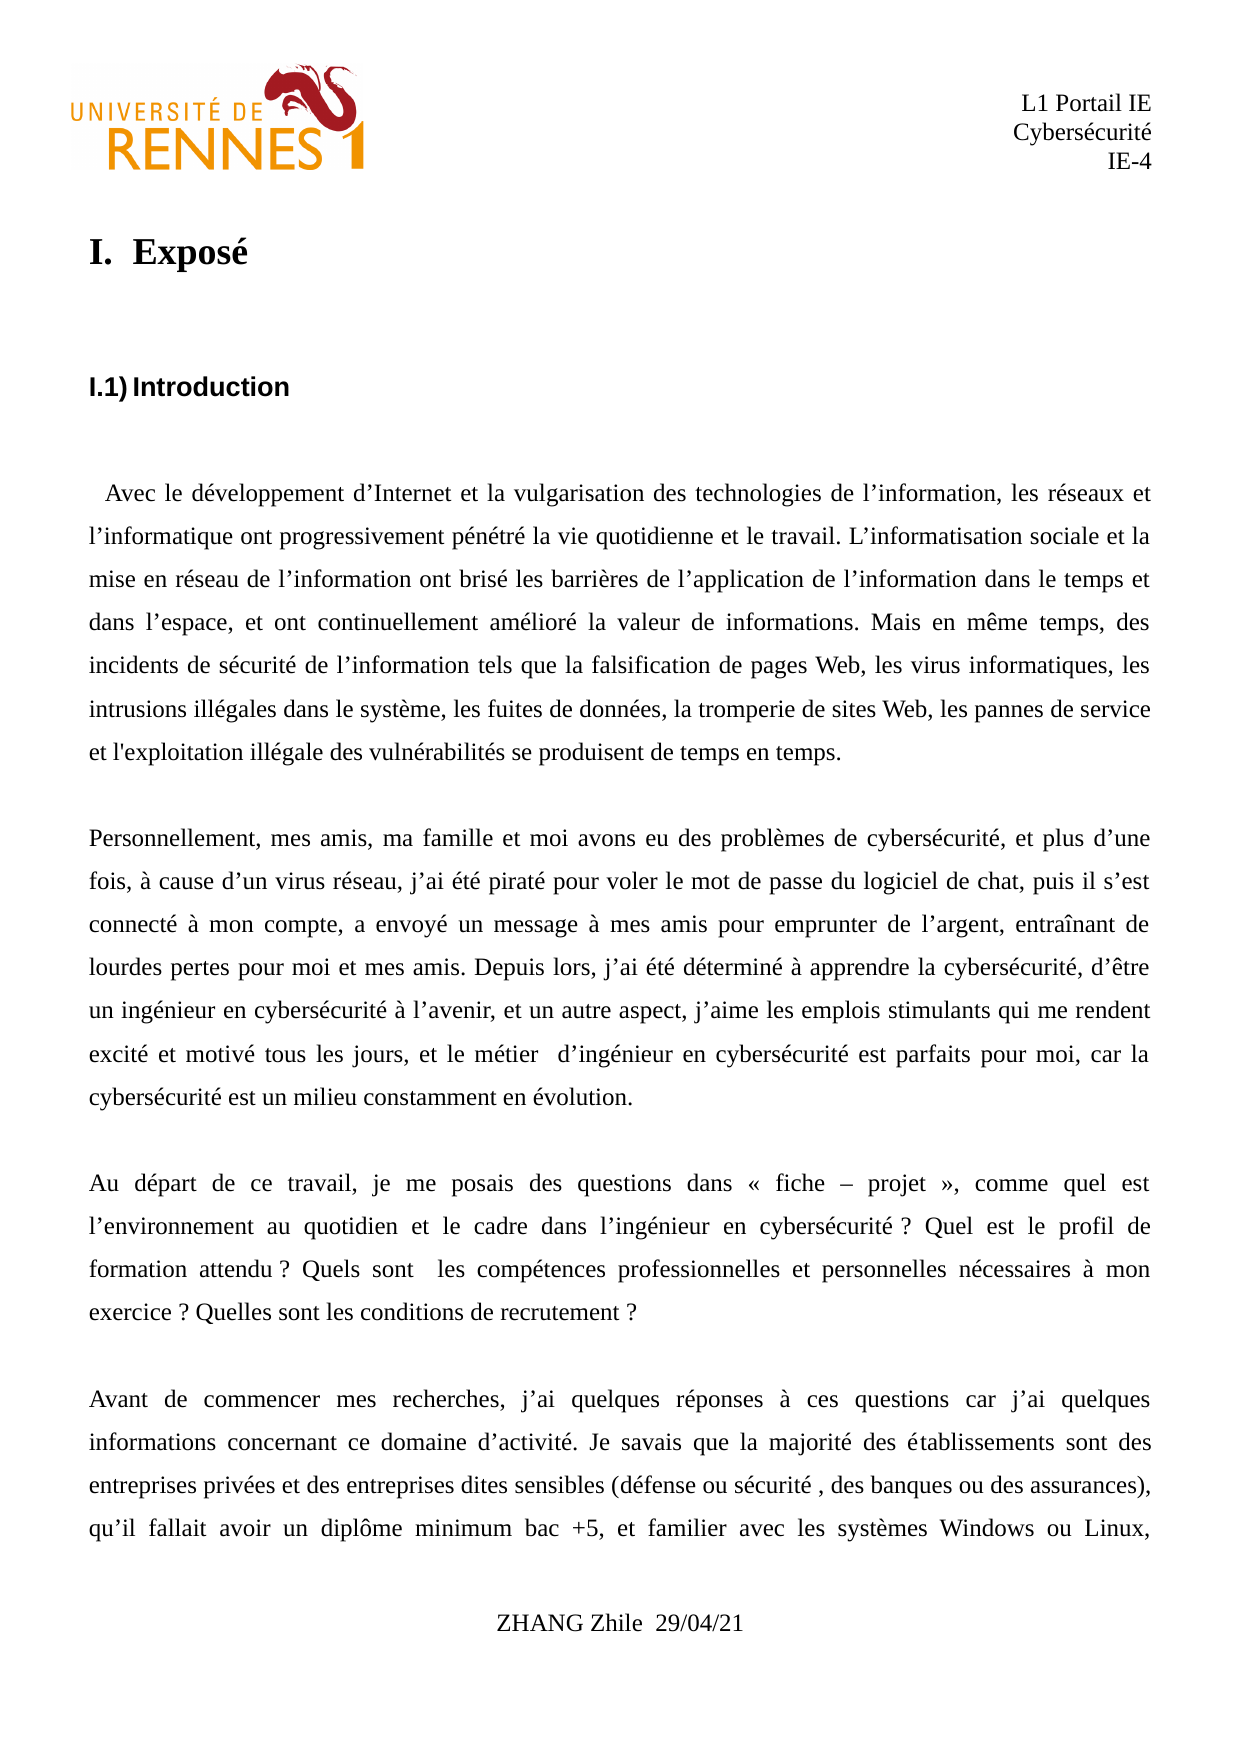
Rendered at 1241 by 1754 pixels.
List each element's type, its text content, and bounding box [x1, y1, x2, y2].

picture [71, 63, 364, 170]
text Avec le développement d’Internet et la vulgarisation des technologies de l’information, les réseaux et l’informatique ont progressivement pénétré la vie quotidienne et le travail. L’informatisation sociale et la mise en réseau de l’information ont brisé les barrières de l’application de l’information dans le temps et dans l’espace, et ont continuellement amélioré la valeur de informations. Mais en même temps, des incidents de sécurité de l’information tels que la falsification de pages Web, les virus informatiques, les intrusions illégales dans le système, les fuites de données, la tromperie de sites Web, les pannes de service et l'exploitation illégale des vulnérabilités se produisent de temps en temps. [88, 478, 1152, 766]
subtitle Introduction [88, 371, 1152, 402]
subtitle Exposé [88, 229, 1152, 273]
text Avant de commencer mes recherches, j’ai quelques réponses à ces questions car j’ai quelques informations concernant ce domaine d’activité. Je savais que la majorité des établissements sont des entreprises privées et des entreprises dites sensibles (défense ou sécurité , des banques ou des assurances), qu’il fallait avoir un diplôme minimum bac +5, et familier avec les systèmes Windows ou Linux, [88, 1384, 1152, 1542]
text Au départ de ce travail, je me posais des questions dans « fiche – projet », comme quel est l’environnement au quotidien et le cadre dans l’ingénieur en cybersécurité ? Quel est le profil de formation attendu ? Quels sont les compétences professionnelles et personnelles nécessaires à mon exercice ? Quelles sont les conditions de recrutement ? [88, 1168, 1152, 1326]
text Personnellement, mes amis, ma famille et moi avons eu des problèmes de cybersécurité, et plus d’une fois, à cause d’un virus réseau, j’ai été piraté pour voler le mot de passe du logiciel de chat, puis il s’est connecté à mon compte, a envoyé un message à mes amis pour emprunter de l’argent, entraînant de lourdes pertes pour moi et mes amis. Depuis lors, j’ai été déterminé à apprendre la cybersécurité, d’être un ingénieur en cybersécurité à l’avenir, et un autre aspect, j’aime les emplois stimulants qui me rendent excité et motivé tous les jours, et le métier d’ingénieur en cybersécurité est parfaits pour moi, car la cybersécurité est un milieu constamment en évolution. [88, 823, 1152, 1111]
